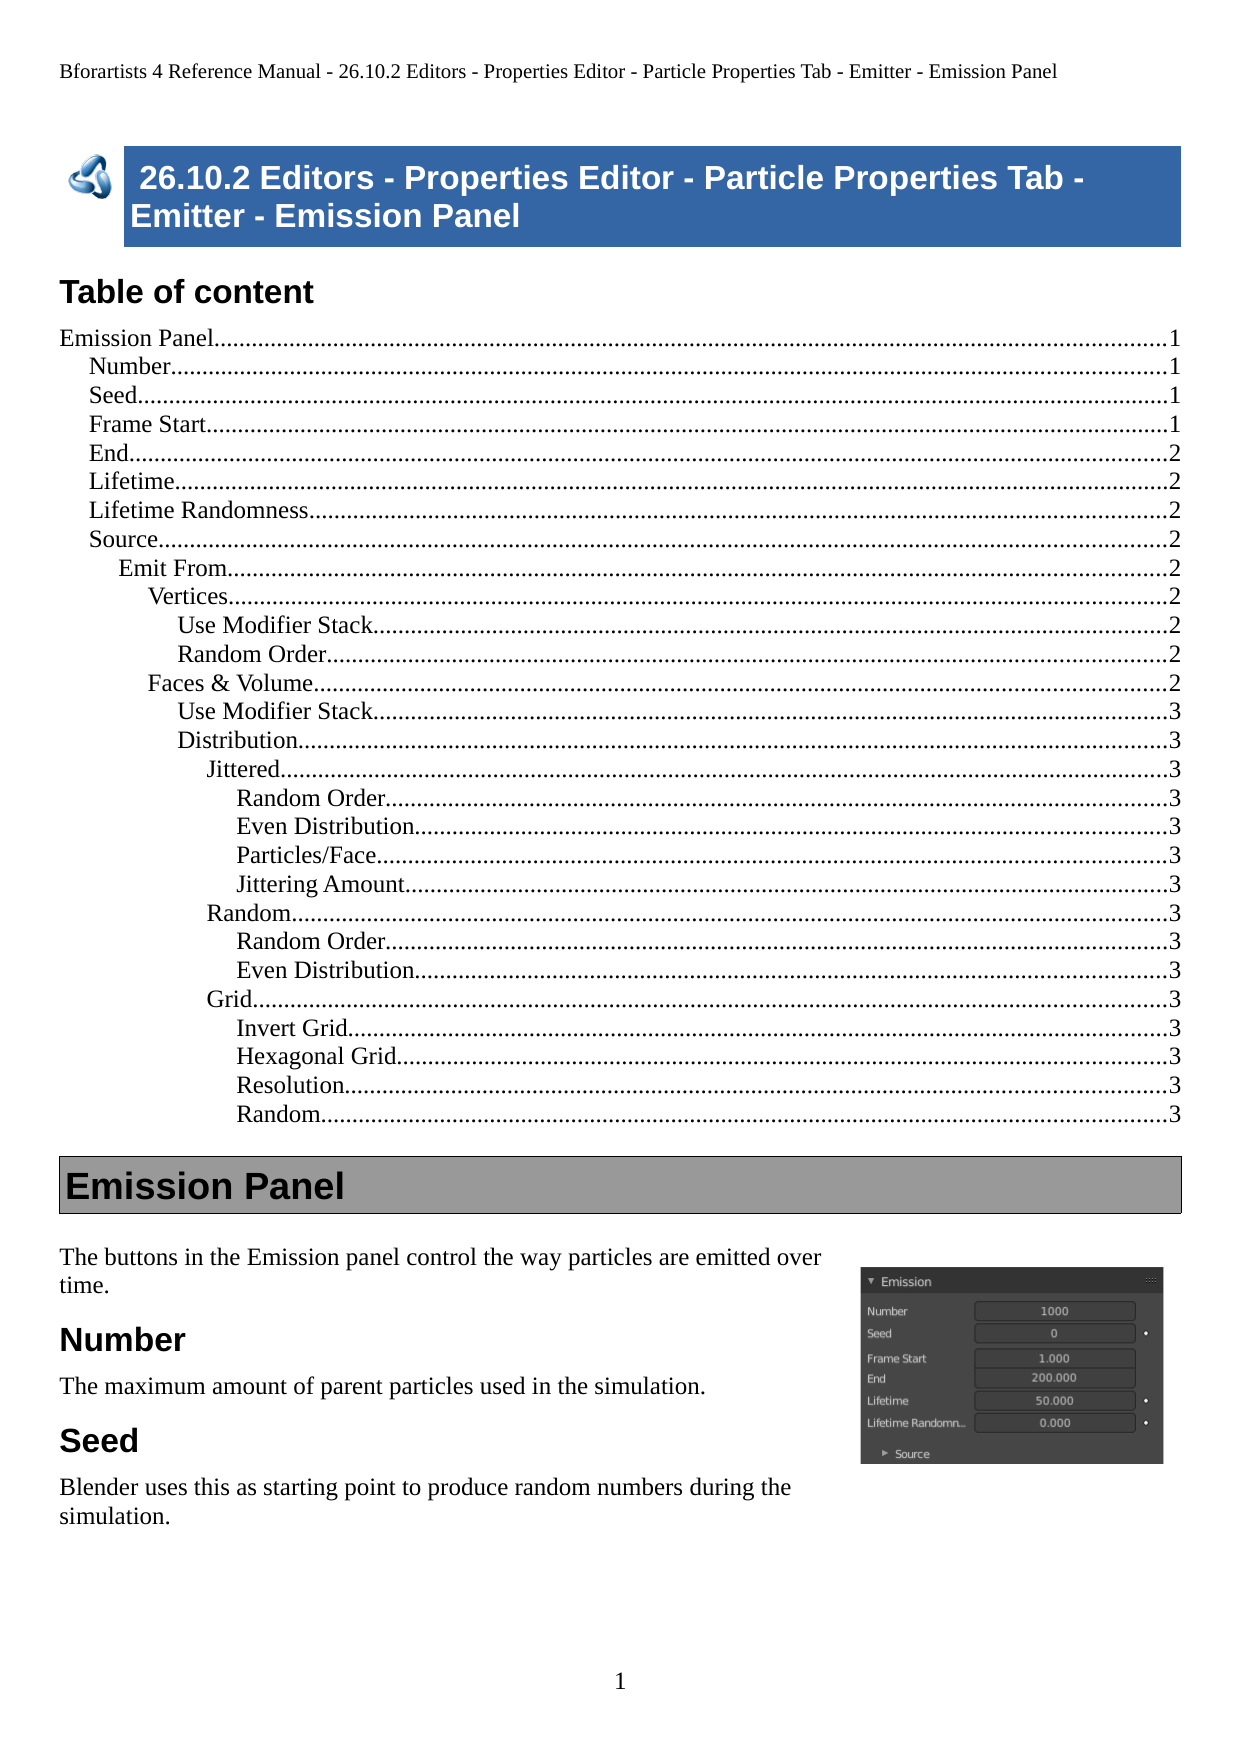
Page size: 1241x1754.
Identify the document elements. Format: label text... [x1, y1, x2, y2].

subtitle Number [59, 1320, 860, 1359]
text The maximum amount of parent particles used in the simulation. [59, 1371, 860, 1400]
text End 2 [88, 438, 1181, 466]
text Random 3 [206, 898, 1181, 926]
picture [65, 152, 114, 202]
text Grid 3 [206, 984, 1181, 1013]
text Use Modifier Stack 2 [177, 610, 1181, 639]
text Lifetime 2 [88, 466, 1181, 495]
text The buttons in the Emission panel control the way particles are emitted over time. [59, 1242, 1181, 1299]
text Source 2 [88, 524, 1181, 553]
text Vertices 2 [147, 581, 1181, 610]
text Emit From 2 [118, 553, 1181, 581]
text Particles/Face 3 [236, 840, 1181, 869]
text Jittered 3 [206, 754, 1181, 783]
table_header 26.10.2 Editors - Properties Editor - Particle Properties Tab - Emitter - Emission Panel [124, 146, 1181, 247]
subtitle [1164, 1320, 1181, 1359]
text Lifetime Randomness 2 [88, 495, 1181, 524]
picture [860, 1267, 1164, 1464]
table_header Emission Panel [60, 1157, 1181, 1213]
text Resolution 3 [236, 1070, 1181, 1099]
text Invert Grid 3 [236, 1013, 1181, 1041]
text Use Modifier Stack 3 [177, 696, 1181, 725]
table_header [59, 146, 124, 247]
subtitle Table of content [59, 272, 1181, 310]
text Seed 1 [88, 380, 1181, 409]
text Jittering Amount 3 [236, 869, 1181, 898]
text Even Distribution 3 [236, 811, 1181, 840]
text Blender uses this as starting point to produce random numbers during the simulation. [59, 1472, 1181, 1529]
text Hexagonal Grid 3 [236, 1041, 1181, 1070]
text Emission Panel 1 [59, 323, 1181, 351]
text Random Order 3 [236, 783, 1181, 811]
text Even Distribution 3 [236, 955, 1181, 984]
subtitle [1164, 1421, 1181, 1459]
text Distribution 3 [177, 725, 1181, 754]
text Faces & Volume 2 [147, 668, 1181, 696]
text Number 1 [88, 351, 1181, 380]
text Random Order 3 [236, 926, 1181, 955]
text Frame Start 1 [88, 409, 1181, 438]
text Random Order 2 [177, 639, 1181, 668]
text Random 3 [236, 1099, 1181, 1128]
subtitle Seed [59, 1421, 860, 1459]
